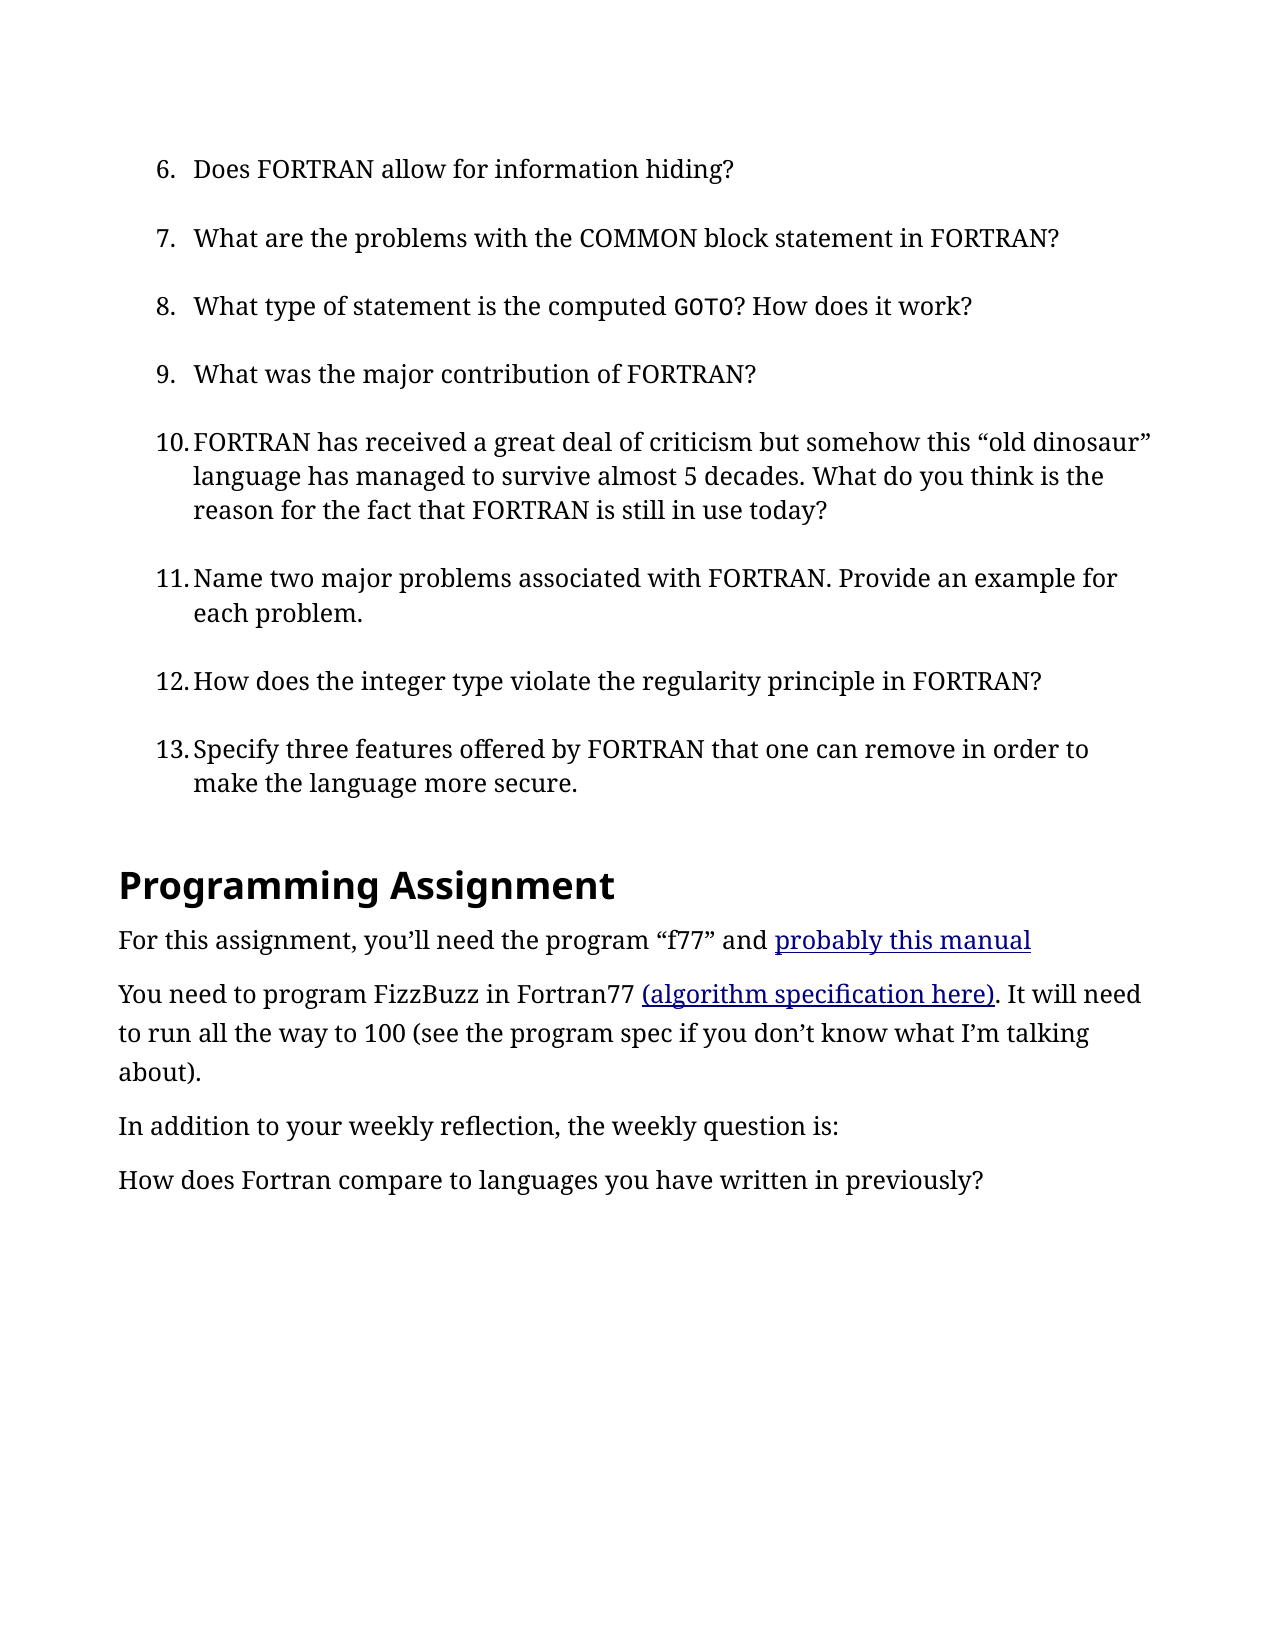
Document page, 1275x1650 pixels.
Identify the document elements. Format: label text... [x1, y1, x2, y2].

subtitle Programming Assignment [118, 859, 1157, 910]
text In addition to your weekly reflection, the weekly question is: [118, 1109, 1157, 1143]
list What type of statement is the computed GOTO? How does it work? [156, 288, 1157, 323]
list Does FORTRAN allow for information hiding? [156, 152, 1157, 186]
text You need to program FizzBuzz in Fortran77 (algorithm specification here). It will need to run all the way to 100 (see the program spec if you don’t know what I’m talking about). [118, 977, 1157, 1089]
text How does Fortran compare to languages you have written in previously? [118, 1162, 1157, 1196]
list What was the major contribution of FORTRAN? [156, 357, 1157, 391]
list What are the problems with the COMMON block statement in FORTRAN? [156, 220, 1157, 254]
text For this assignment, you’ll need the program “f77” and probably this manual [118, 923, 1157, 957]
list Specify three features offered by FORTRAN that one can remove in order to make the language more secure. [156, 731, 1157, 799]
list FORTRAN has received a great deal of criticism but somehow this “old dinosaur” language has managed to survive almost 5 decades. What do you think is the reason for the fact that FORTRAN is still in use today? [156, 425, 1157, 527]
list Name two major problems associated with FORTRAN. Provide an example for each problem. [156, 561, 1157, 629]
list How does the integer type violate the regularity principle in FORTRAN? [156, 663, 1157, 697]
